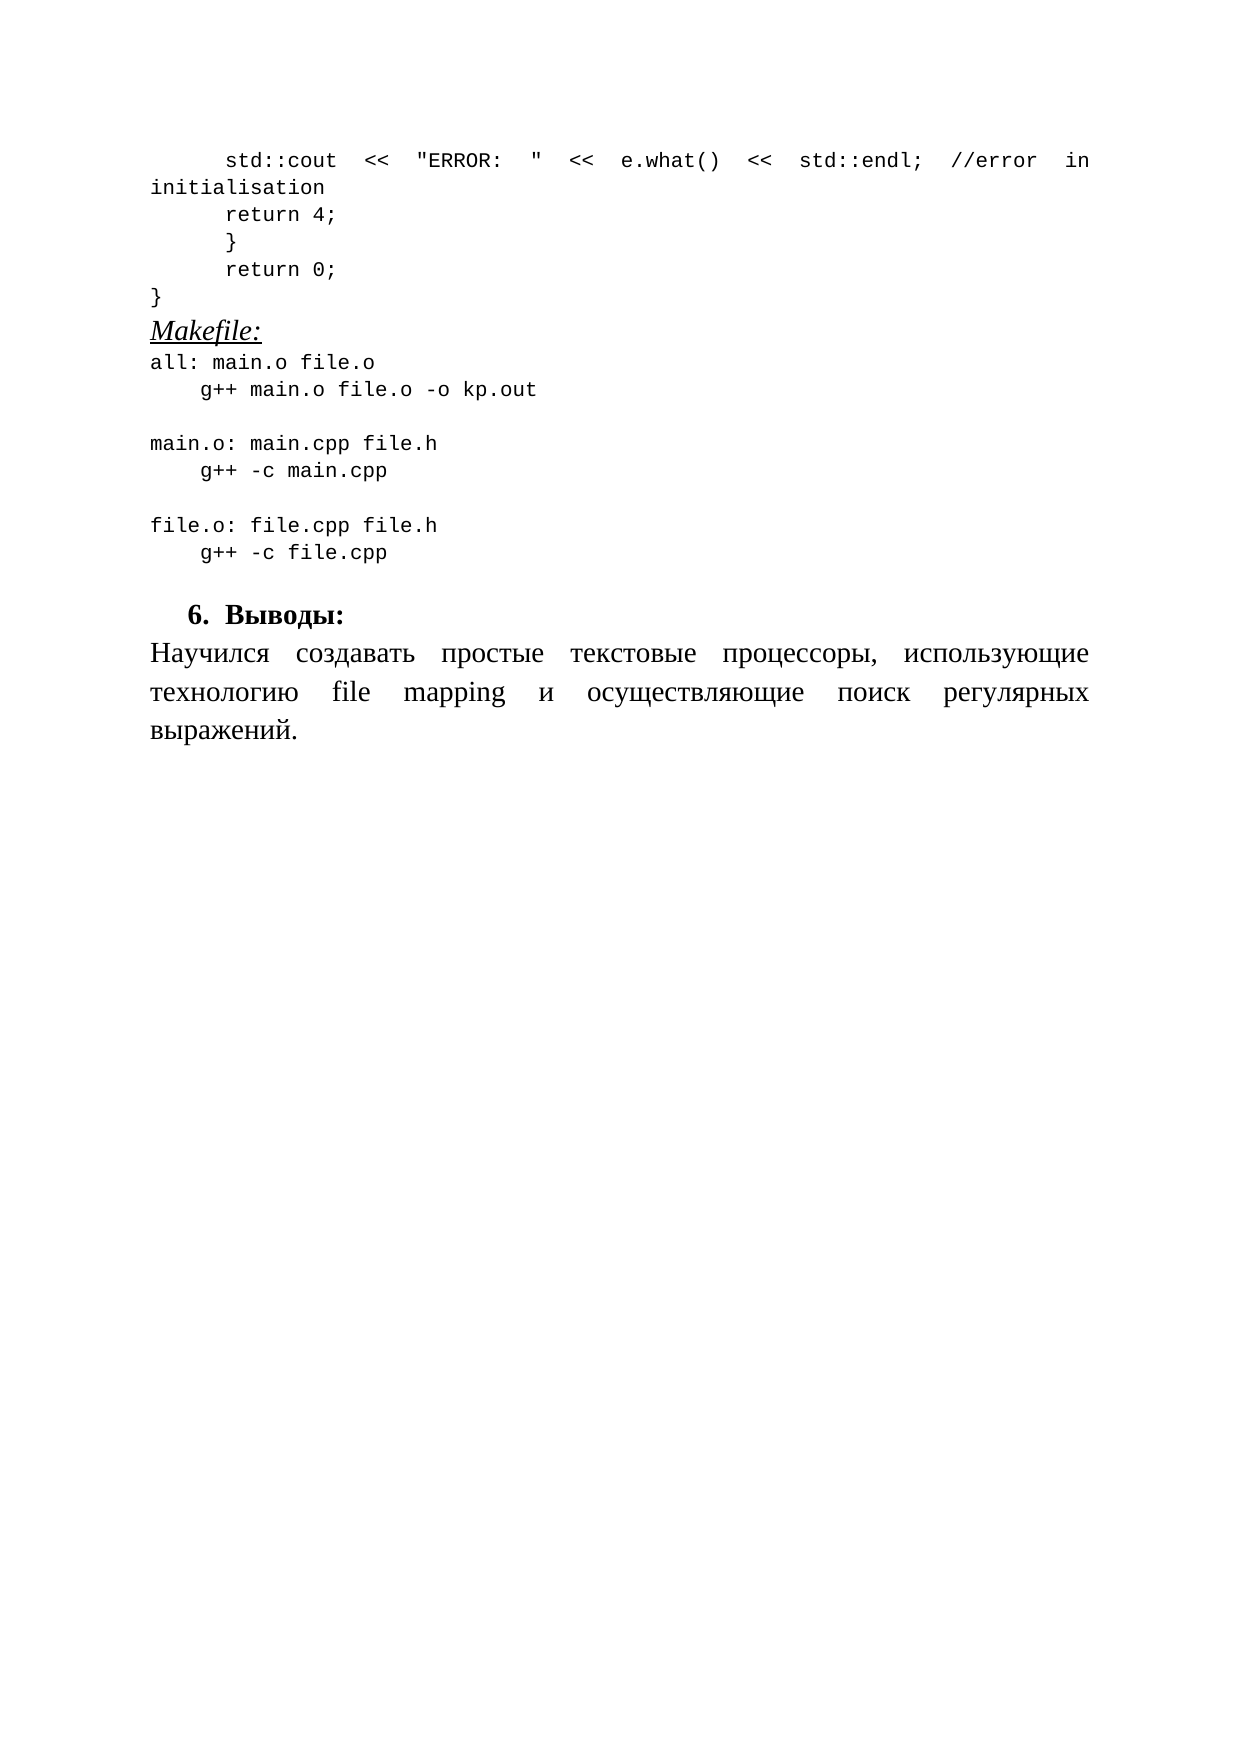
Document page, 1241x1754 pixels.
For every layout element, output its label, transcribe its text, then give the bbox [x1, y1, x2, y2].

text Makefile: [150, 313, 1090, 347]
text g++ -c main.cpp [150, 460, 1090, 484]
text std::cout << "ERROR: " << e.what() << std::endl; //error in initialisation [150, 150, 1090, 201]
text g++ -c file.cpp [150, 542, 1090, 566]
text main.o: main.cpp file.h [150, 433, 1090, 457]
text g++ main.o file.o -o kp.out [150, 379, 1090, 402]
text Научился создавать простые текстовые процессоры, использующие технологию file mapping и осуществляющие поиск регулярных выражений. [150, 635, 1090, 746]
list Выводы: [187, 597, 1090, 630]
text } [150, 286, 1090, 309]
text all: main.o file.o [150, 352, 1090, 375]
text } [150, 232, 1090, 255]
text return 4; [150, 204, 1090, 228]
text file.o: file.cpp file.h [150, 515, 1090, 538]
text return 0; [150, 259, 1090, 282]
